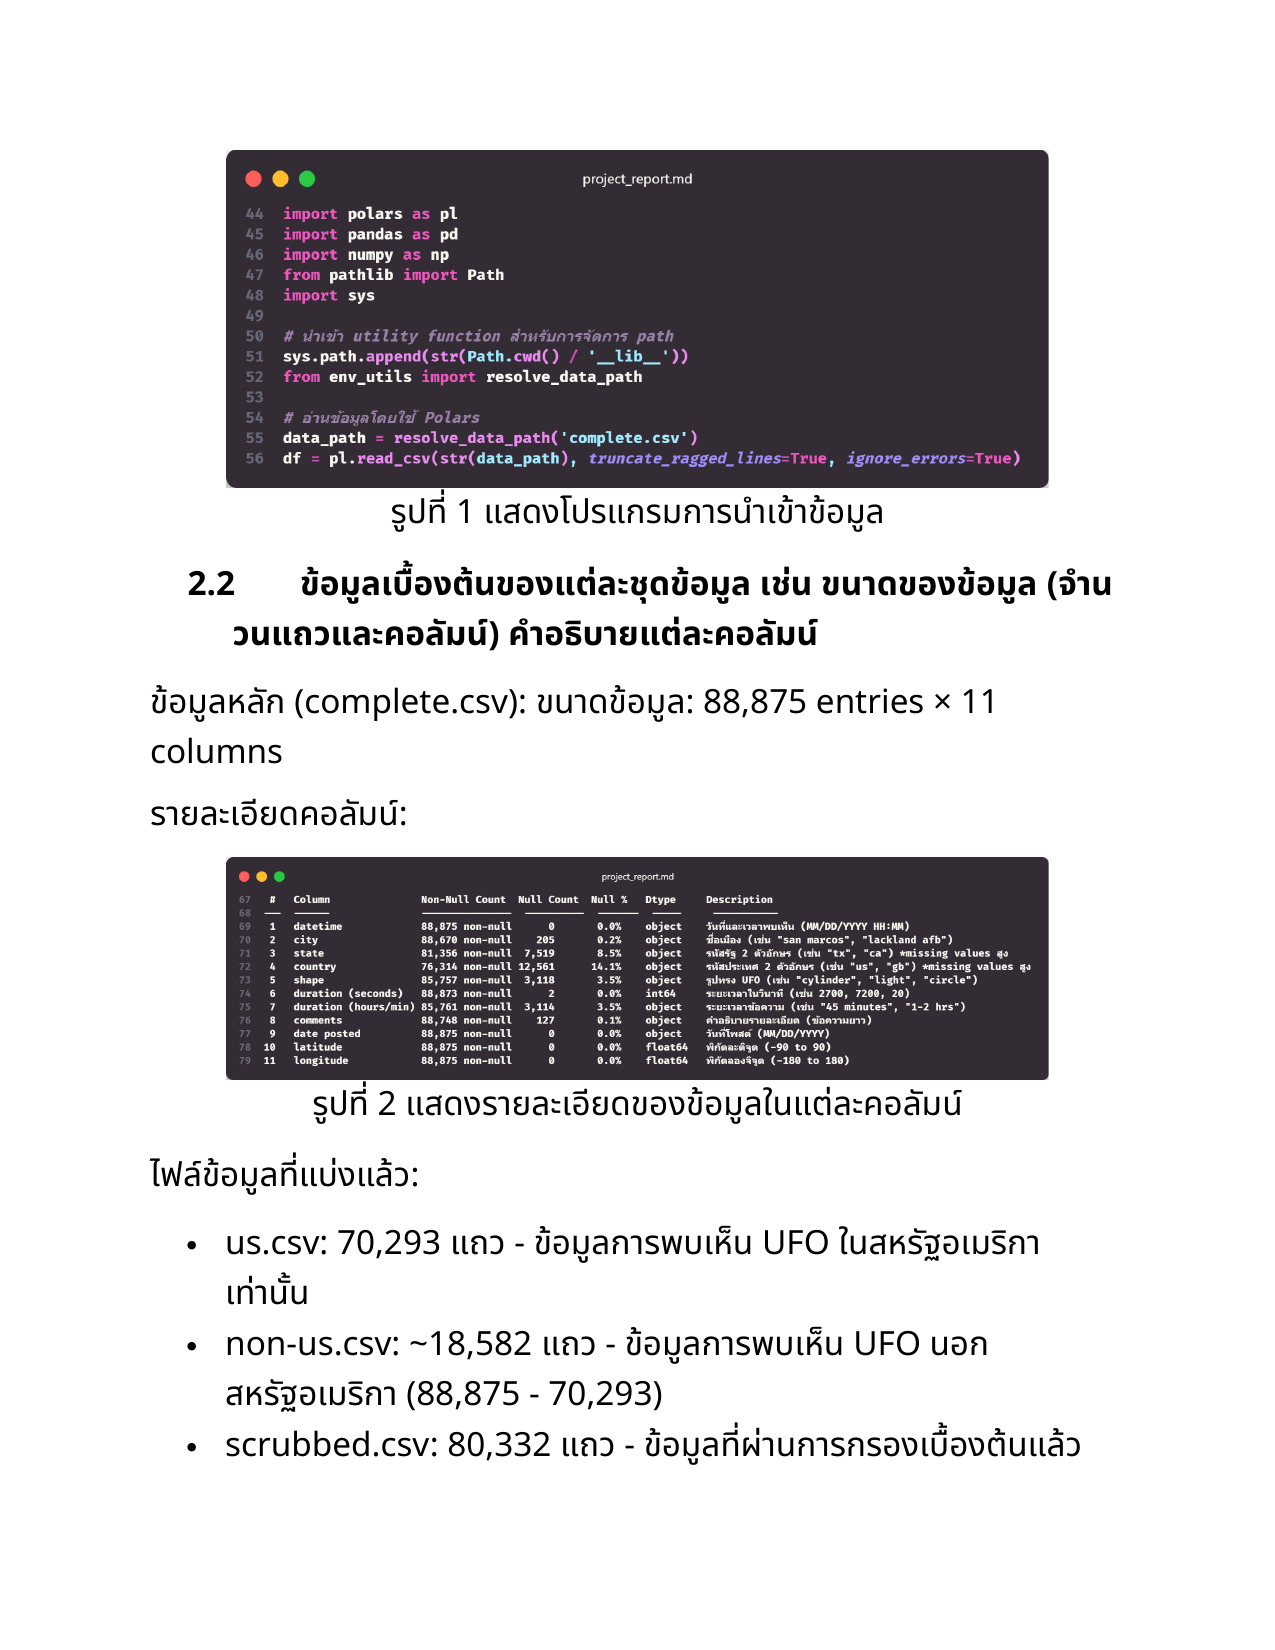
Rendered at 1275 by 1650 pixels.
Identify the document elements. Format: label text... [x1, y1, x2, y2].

text ไฟล์ข้อมูลที่แบ่งแล้ว: [150, 1151, 1125, 1202]
list scrubbed.csv: 80,332 แถว - ข้อมูลที่ผ่านการกรองเบื้องต้นแล้ว [187, 1421, 1125, 1471]
list us.csv: 70,293 แถว - ข้อมูลการพบเห็น UFO ในสหรัฐอเมริกาเท่านั้น [187, 1218, 1125, 1319]
text รูปที่ 1 แสดงโปรแกรมการนำเข้าข้อมูล [150, 488, 1125, 539]
text ข้อมูลหลัก (complete.csv): ขนาดข้อมูล: 88,875 entries × 11 columns [150, 677, 1125, 773]
list non-us.csv: ~18,582 แถว - ข้อมูลการพบเห็น UFO นอกสหรัฐอเมริกา (88,875 - 70,293) [187, 1319, 1125, 1421]
picture [226, 857, 1049, 1080]
text รูปที่ 2 แสดงรายละเอียดของข้อมูลในแต่ละคอลัมน์ [150, 1080, 1125, 1130]
subtitle ข้อมูลเบื้องต้นของแต่ละชุดข้อมูล เช่น ขนาดของข้อมูล (จำนวนแถวและคอลัมน์) คำอธิบายแต่ละคอลัมน์ [187, 559, 1125, 661]
picture [226, 150, 1049, 488]
text รายละเอียดคอลัมน์: [150, 790, 1125, 841]
